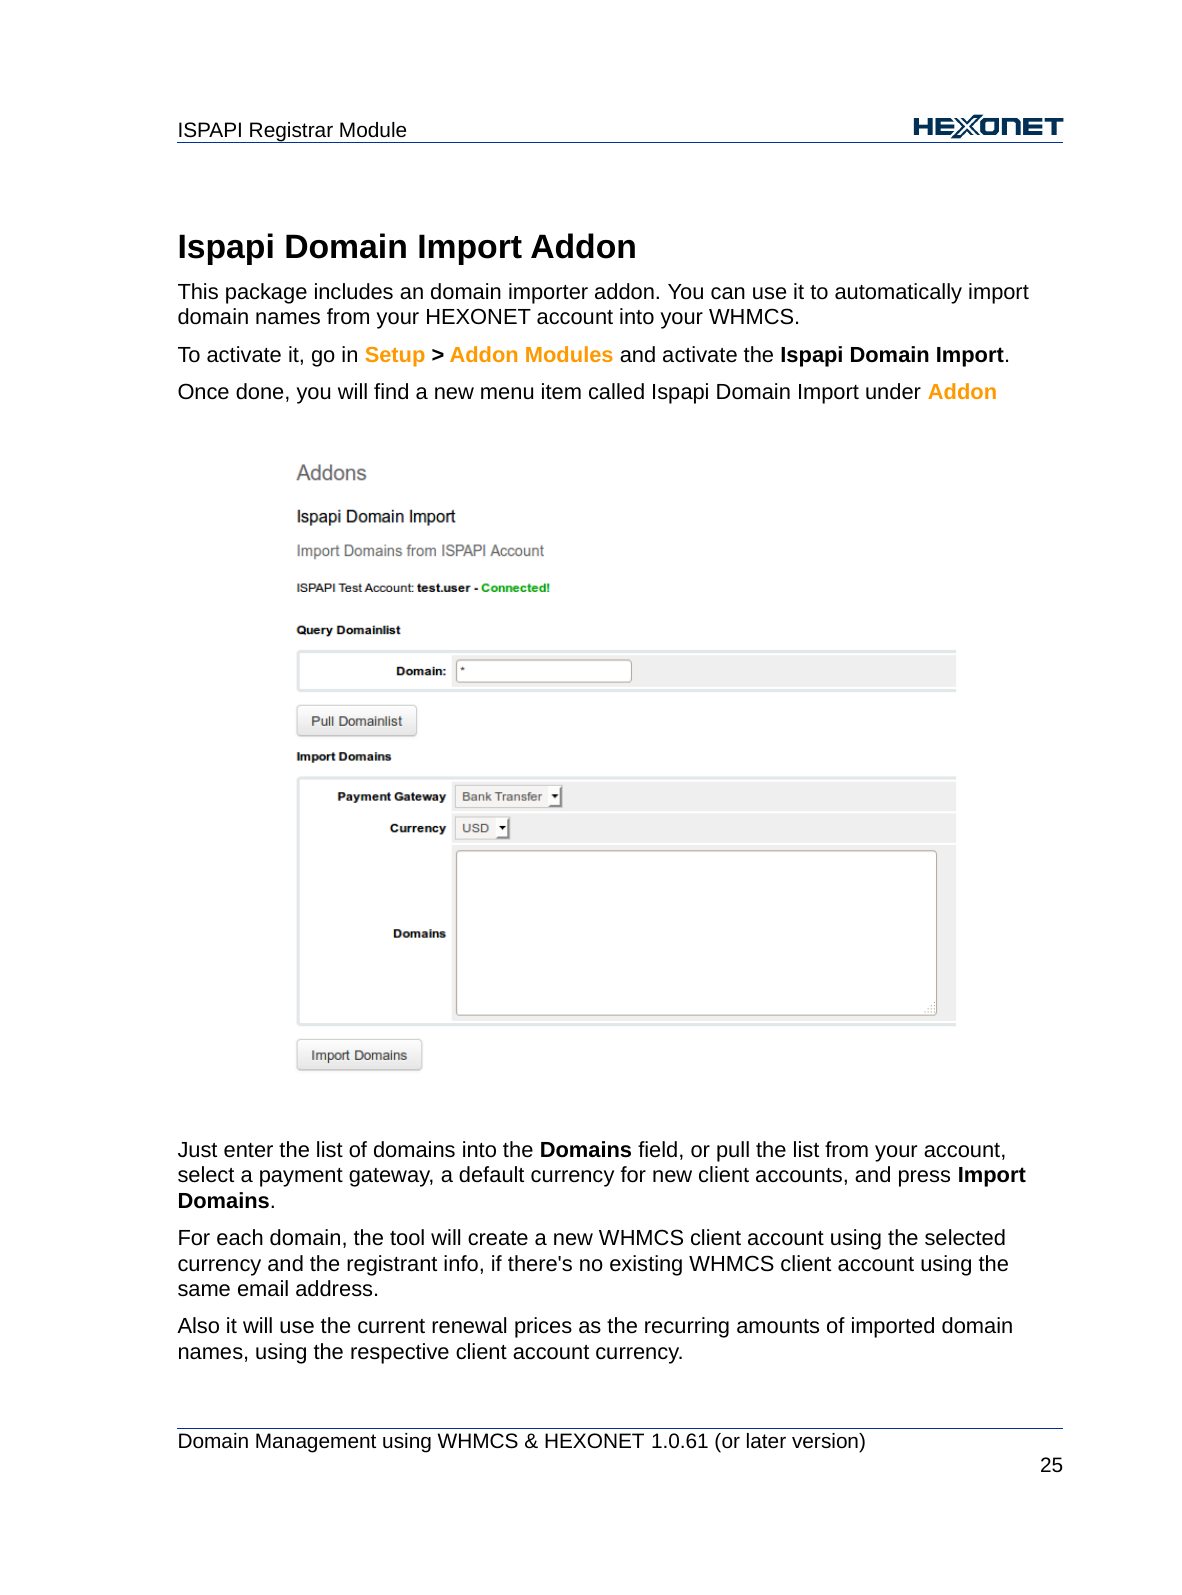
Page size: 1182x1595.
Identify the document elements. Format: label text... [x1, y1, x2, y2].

text To activate it, go in Setup > Addon Modules and activate the Ispapi Domain Import. [177, 342, 1063, 367]
subtitle Ispapi Domain Import Addon [177, 227, 1063, 266]
picture [912, 113, 1065, 140]
text For each domain, the tool will create a new WHMCS client account using the selected currency and the registrant info, if there's no existing WHMCS client account using the same email address. [177, 1225, 1063, 1301]
text Also it will use the current renewal prices as the recurring amounts of imported domain names, using the respective client account currency. [177, 1313, 1063, 1364]
text Just enter the list of domains into the Domains field, or pull the list from your account, select a payment gateway, a default currency for new client accounts, and press Import Domains. [177, 1137, 1063, 1213]
text This package includes an domain importer addon. You can use it to automatically import domain names from your HEXONET account into your WHMCS. [177, 279, 1063, 329]
picture [284, 455, 957, 1100]
text Once done, you will find a new menu item called Ispapi Domain Import under Addon [177, 379, 1063, 404]
